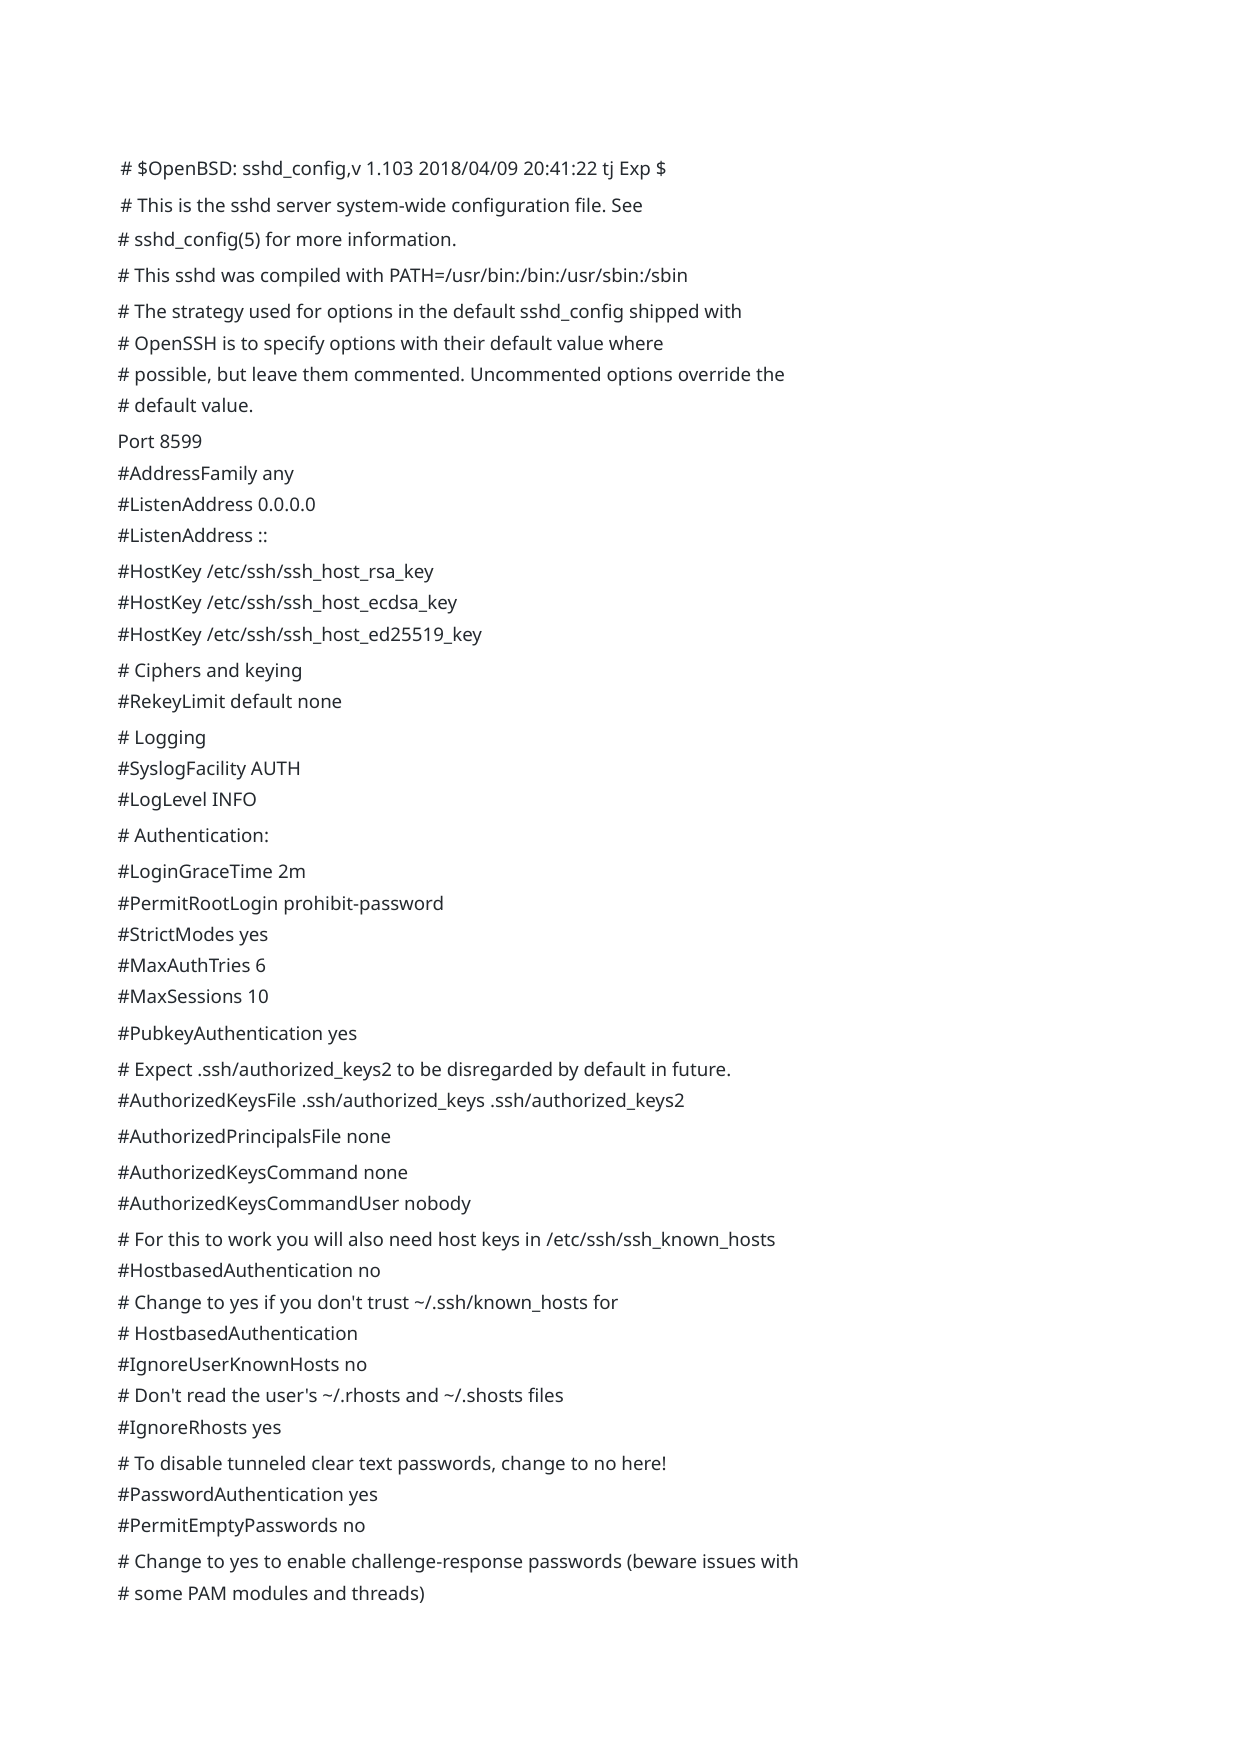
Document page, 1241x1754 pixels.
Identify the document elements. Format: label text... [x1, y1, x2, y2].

table_cell Port 8599 [117, 423, 1123, 454]
table_cell #HostKey /etc/ssh/ssh_host_ed25519_key [117, 615, 1123, 646]
table_cell # some PAM modules and threads) [117, 1574, 1123, 1605]
table_cell # Change to yes to enable challenge-response passwords (beware issues with [117, 1543, 1123, 1574]
table_cell #AddressFamily any [117, 454, 1123, 485]
table_cell #StrictModes yes [117, 916, 1123, 947]
table_cell # default value. [117, 387, 1123, 418]
table_cell #AuthorizedKeysFile .ssh/authorized_keys .ssh/authorized_keys2 [117, 1081, 1123, 1113]
table_cell [117, 1009, 1123, 1014]
table_cell #LoginGraceTime 2m [117, 853, 1123, 884]
table_cell #PermitRootLogin prohibit-password [117, 884, 1123, 916]
table_cell [117, 418, 1123, 423]
table_cell # OpenSSH is to specify options with their default value where [117, 324, 1123, 356]
table_cell # Logging [117, 719, 1123, 750]
table_cell [117, 1113, 1123, 1117]
table_cell [117, 1045, 1123, 1050]
table_cell #ListenAddress :: [117, 517, 1123, 548]
table_cell #IgnoreUserKnownHosts no [117, 1346, 1123, 1377]
table_cell #PermitEmptyPasswords no [117, 1507, 1123, 1538]
table_cell #AuthorizedPrincipalsFile none [117, 1118, 1123, 1149]
table_cell # Don't read the user's ~/.rhosts and ~/.shosts files [117, 1377, 1123, 1408]
table_cell #MaxAuthTries 6 [117, 947, 1123, 978]
table_cell [117, 714, 1123, 718]
table_cell # To disable tunneled clear text passwords, change to no here! [117, 1444, 1123, 1476]
table_cell [117, 848, 1123, 853]
table_cell # Authentication: [117, 817, 1123, 848]
table_cell #PasswordAuthentication yes [117, 1476, 1123, 1507]
table_cell # For this to work you will also need host keys in /etc/ssh/ssh_known_hosts [117, 1221, 1123, 1252]
table_cell # This is the sshd server system-wide configuration file. See [117, 184, 1123, 221]
table_cell #HostKey /etc/ssh/ssh_host_rsa_key [117, 553, 1123, 584]
table_cell [117, 646, 1123, 651]
table_cell #AuthorizedKeysCommand none [117, 1154, 1123, 1185]
table_cell # sshd_config(5) for more information. [117, 221, 1123, 252]
table_cell # Expect .ssh/authorized_keys2 to be disregarded by default in future. [117, 1050, 1123, 1081]
table_cell #AuthorizedKeysCommandUser nobody [117, 1185, 1123, 1216]
table_cell [117, 1149, 1123, 1153]
table_cell [117, 548, 1123, 553]
table_cell [117, 1440, 1123, 1444]
table_cell # This sshd was compiled with PATH=/usr/bin:/bin:/usr/sbin:/sbin [117, 257, 1123, 288]
table_cell #RekeyLimit default none [117, 683, 1123, 714]
table_cell [117, 252, 1123, 257]
table_cell #PubkeyAuthentication yes [117, 1014, 1123, 1045]
table_cell # The strategy used for options in the default sshd_config shipped with [117, 293, 1123, 324]
table_cell #HostKey /etc/ssh/ssh_host_ecdsa_key [117, 584, 1123, 615]
table_header # $OpenBSD: sshd_config,v 1.103 2018/04/09 20:41:22 tj Exp $ [117, 147, 1123, 184]
table_cell #MaxSessions 10 [117, 978, 1123, 1009]
table_cell [117, 288, 1123, 293]
table_cell # Change to yes if you don't trust ~/.ssh/known_hosts for [117, 1283, 1123, 1314]
table_cell [117, 812, 1123, 817]
table_cell # HostbasedAuthentication [117, 1315, 1123, 1346]
table_cell #ListenAddress 0.0.0.0 [117, 485, 1123, 517]
table_cell #SyslogFacility AUTH [117, 750, 1123, 781]
table_cell #LogLevel INFO [117, 781, 1123, 812]
table_cell [117, 1216, 1123, 1221]
table_cell #IgnoreRhosts yes [117, 1408, 1123, 1439]
table_cell [117, 1538, 1123, 1543]
table_cell # possible, but leave them commented. Uncommented options override the [117, 356, 1123, 387]
table_cell # Ciphers and keying [117, 651, 1123, 682]
table_cell #HostbasedAuthentication no [117, 1252, 1123, 1283]
